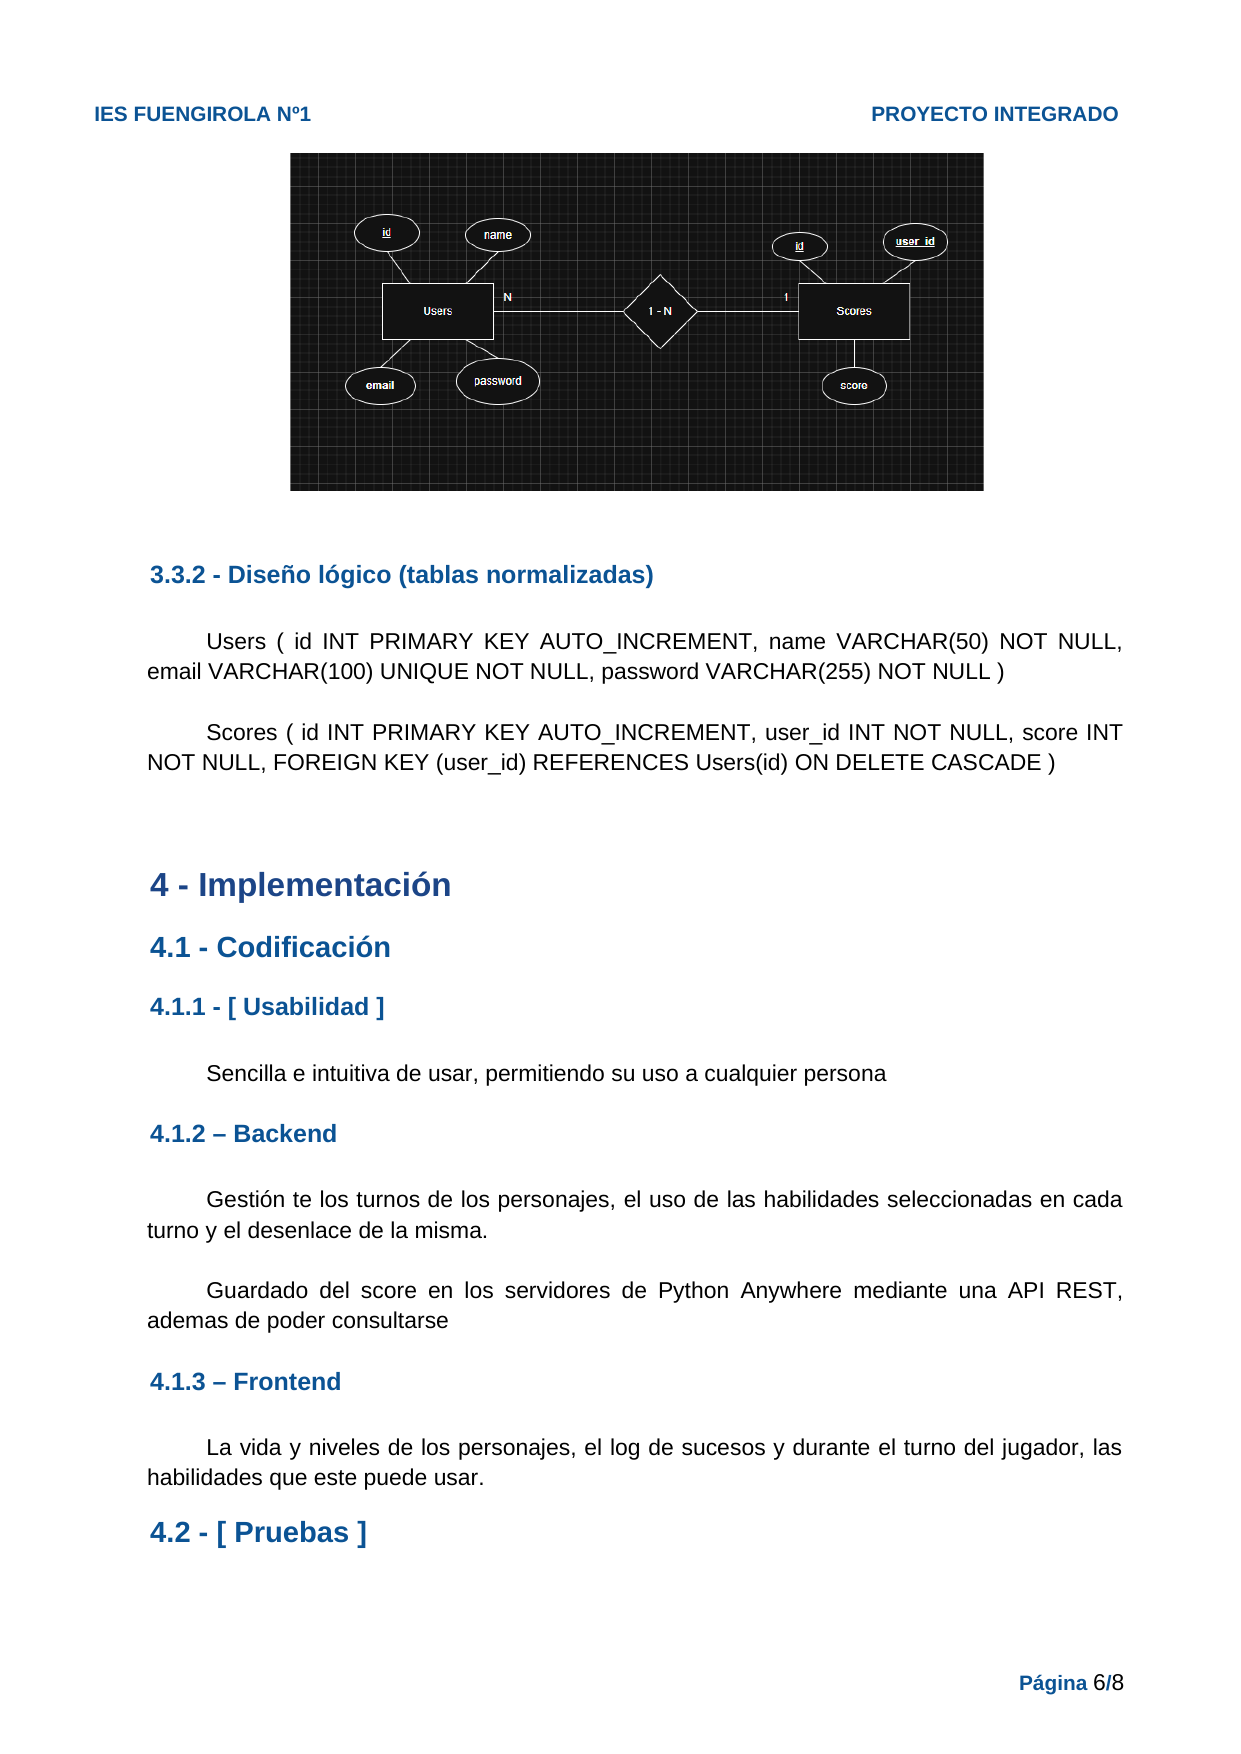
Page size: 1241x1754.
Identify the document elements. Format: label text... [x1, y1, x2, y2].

subtitle 4.1 - Codificación [150, 930, 1124, 963]
text La vida y niveles de los personajes, el log de sucesos y durante el turno del jugador, las habilidades que este puede usar. [147, 1434, 1124, 1490]
subtitle 4.1.1 - [ Usabilidad ] [150, 992, 1124, 1021]
text Gestión te los turnos de los personajes, el uso de las habilidades seleccionadas en cada turno y el desenlace de la misma. [147, 1186, 1124, 1243]
subtitle 4.1.3 – Frontend [150, 1367, 1124, 1395]
picture [290, 153, 984, 491]
text Guardado del score en los servidores de Python Anywhere mediante una API REST, ademas de poder consultarse [147, 1277, 1124, 1333]
text Scores ( id INT PRIMARY KEY AUTO_INCREMENT, user_id INT NOT NULL, score INT NOT NULL, FOREIGN KEY (user_id) REFERENCES Users(id) ON DELETE CASCADE ) [147, 718, 1124, 775]
subtitle 4.1.2 – Backend [150, 1119, 1124, 1148]
subtitle 3.3.2 - Diseño lógico (tablas normalizadas) [150, 561, 1124, 589]
subtitle 4 - Implementación [150, 865, 1124, 903]
subtitle 4.2 - [ Pruebas ] [150, 1515, 1124, 1549]
text Users ( id INT PRIMARY KEY AUTO_INCREMENT, name VARCHAR(50) NOT NULL, email VARCHAR(100) UNIQUE NOT NULL, password VARCHAR(255) NOT NULL ) [147, 628, 1124, 684]
text Sencilla e intuitiva de usar, permitiendo su uso a cualquier persona [147, 1060, 1124, 1086]
